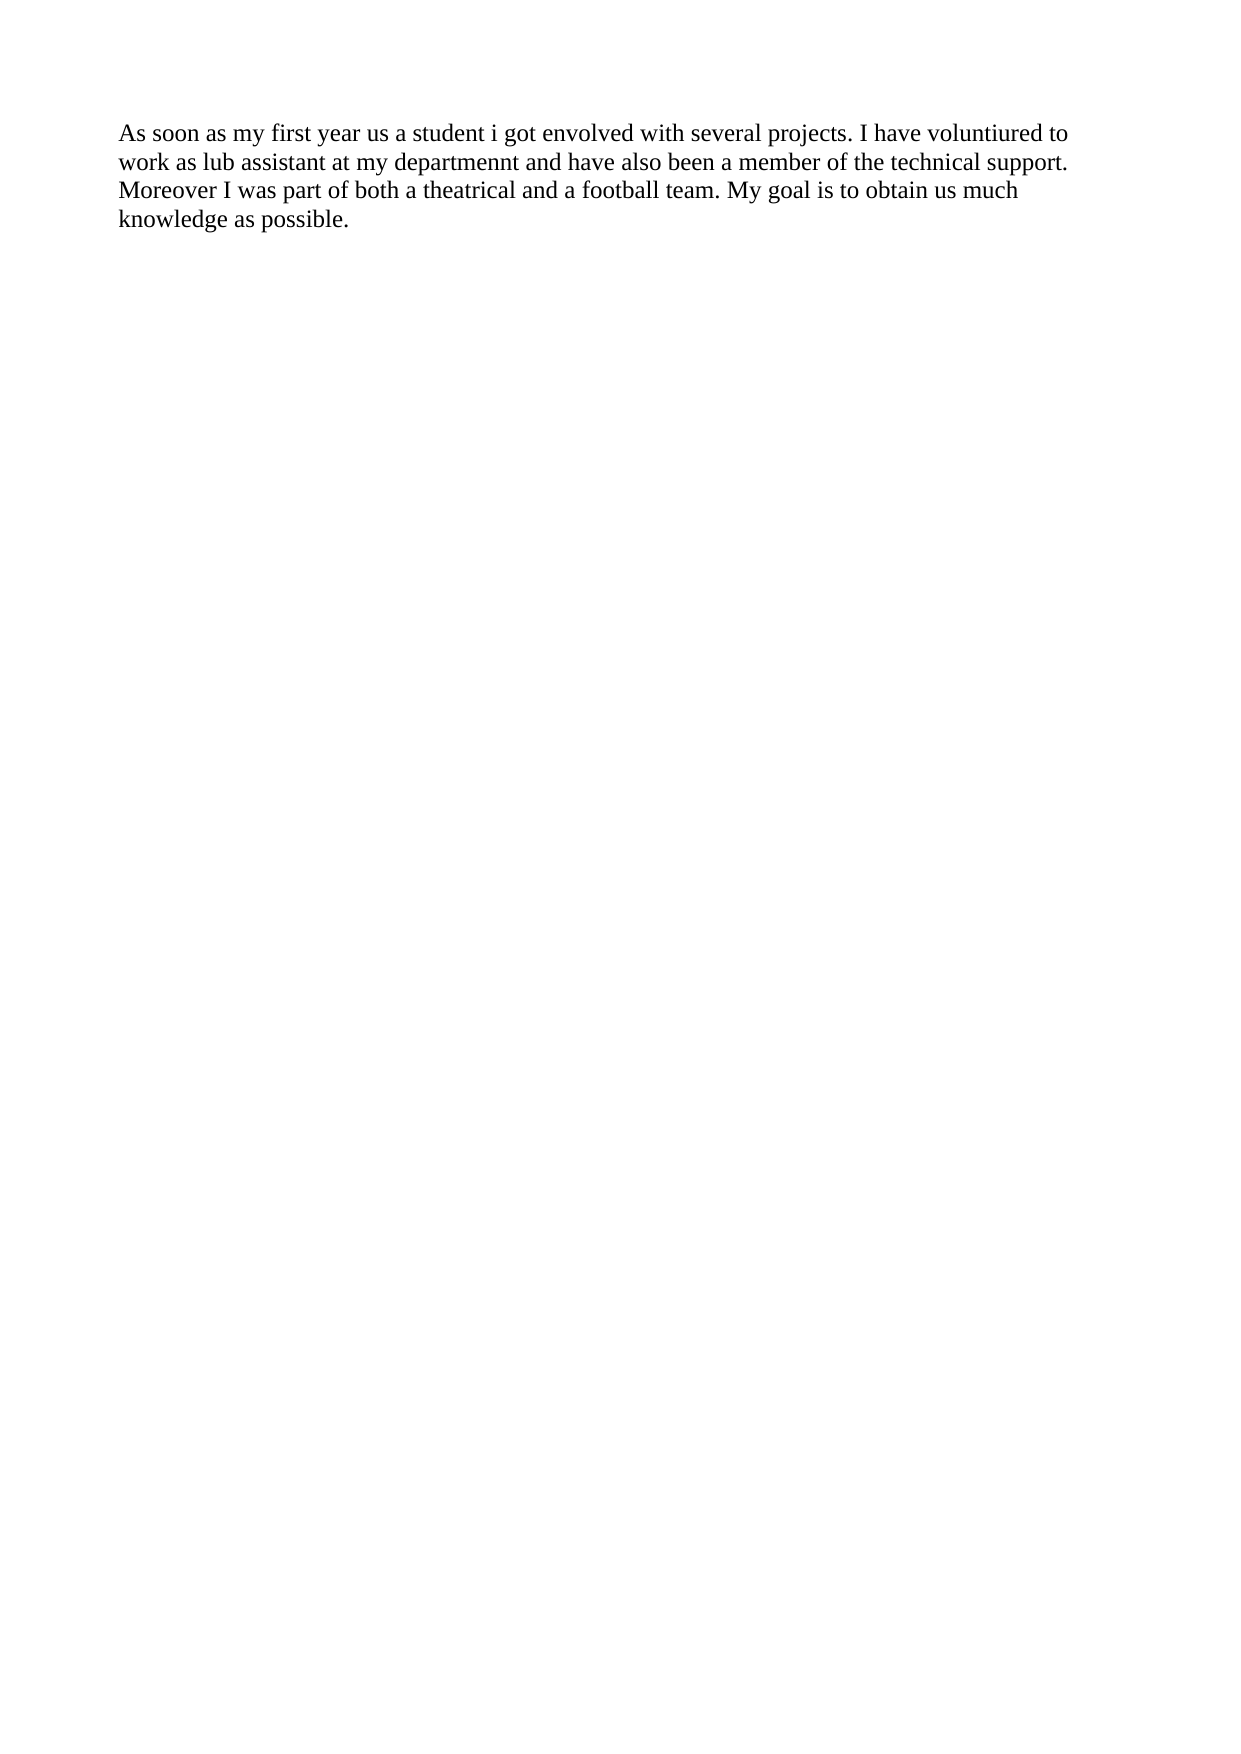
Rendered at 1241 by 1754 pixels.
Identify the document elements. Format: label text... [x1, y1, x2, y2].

text As soon as my first year us a student i got envolved with several projects. I have voluntiured to work as lub assistant at my departmennt and have also been a member of the technical support. Moreover I was part of both a theatrical and a football team. My goal is to obtain us much knowledge as possible. [118, 118, 1122, 233]
